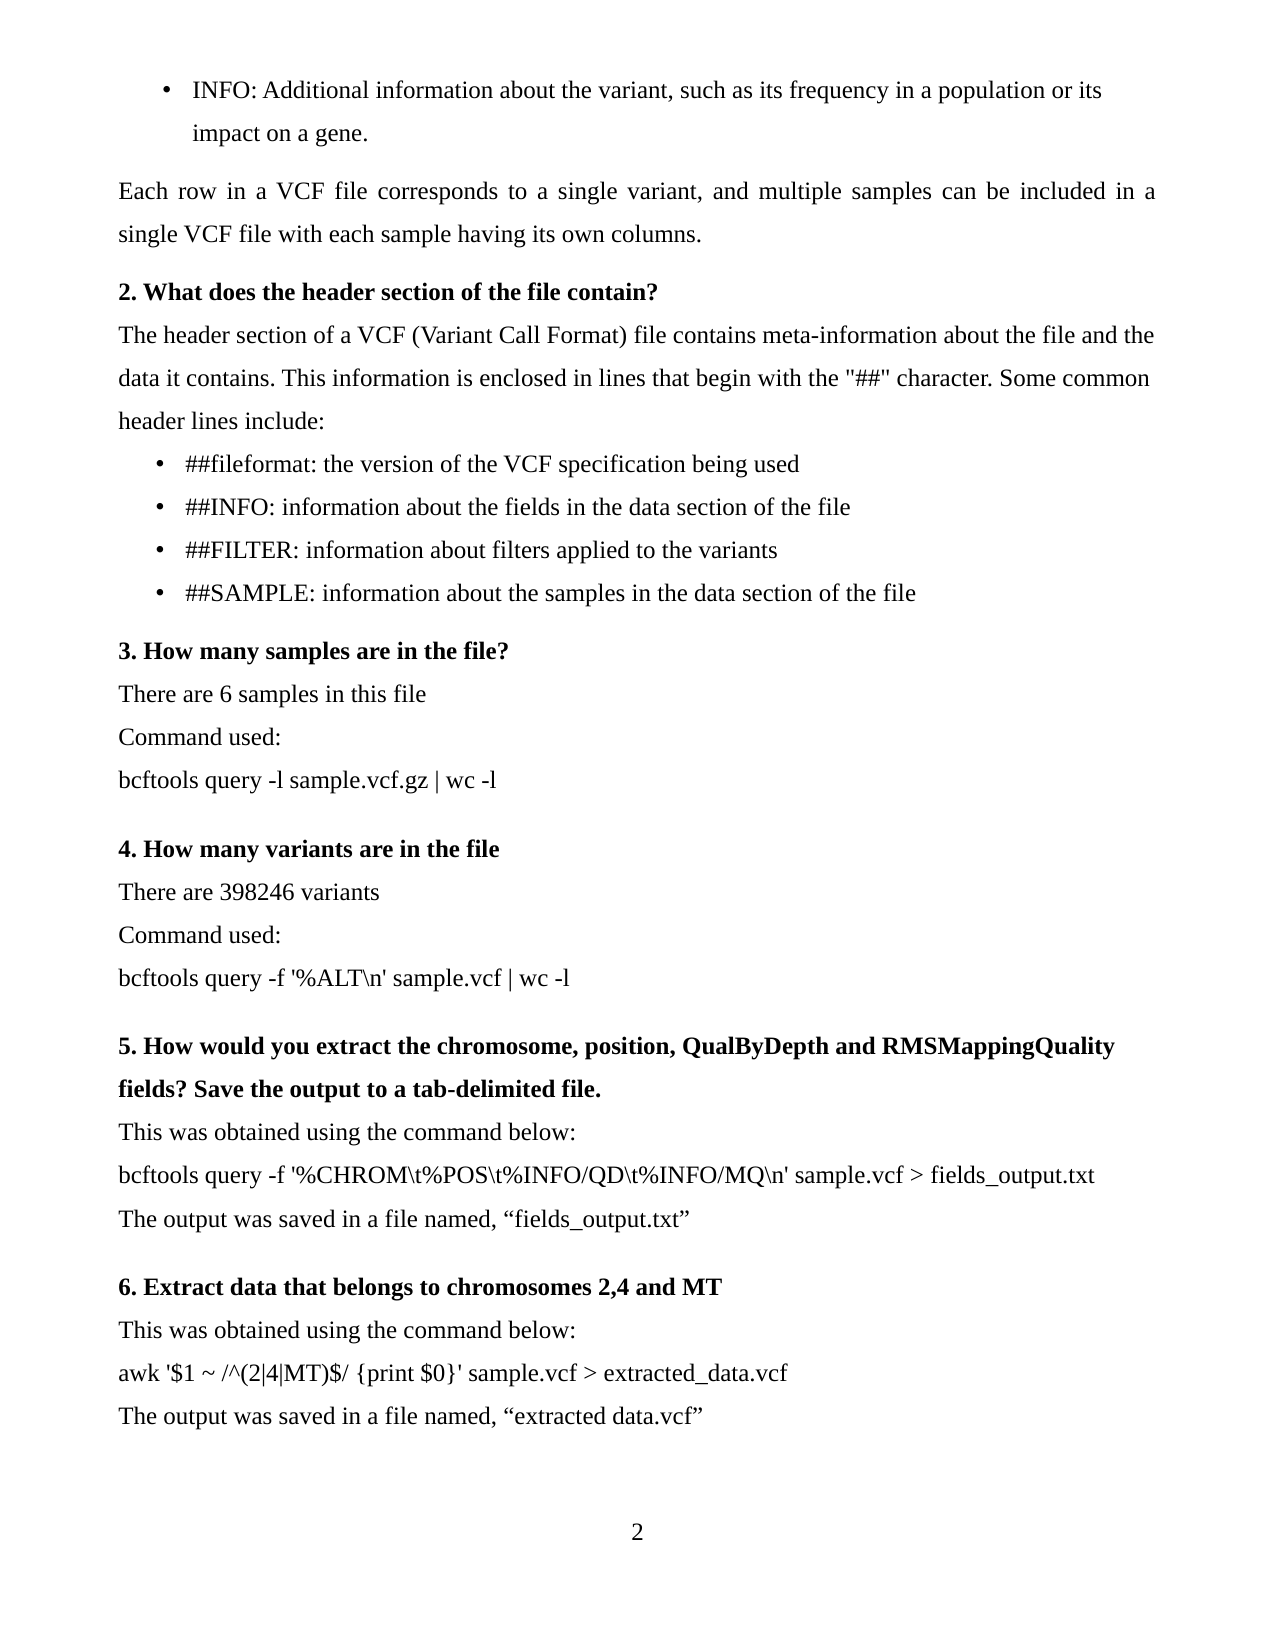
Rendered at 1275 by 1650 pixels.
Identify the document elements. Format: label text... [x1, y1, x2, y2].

text 2. What does the header section of the file contain? [118, 277, 1157, 305]
text 5. How would you extract the chromosome, position, QualByDepth and RMSMappingQuality fields? Save the output to a tab-delimited file. [118, 1031, 1157, 1103]
text 6. Extract data that belongs to chromosomes 2,4 and MT [118, 1272, 1157, 1301]
list ##fileformat: the version of the VCF specification being used [156, 449, 1157, 478]
text There are 398246 variants [118, 877, 1157, 906]
text bcftools query -f '%ALT\n' sample.vcf | wc -l [118, 963, 1157, 992]
list ##INFO: information about the fields in the data section of the file [156, 492, 1157, 521]
text The output was saved in a file named, “extracted data.vcf” [118, 1401, 1157, 1430]
text Each row in a VCF file corresponds to a single variant, and multiple samples can be included in a single VCF file with each sample having its own columns. [118, 176, 1157, 248]
list ##FILTER: information about filters applied to the variants [156, 535, 1157, 564]
text The header section of a VCF (Variant Call Format) file contains meta-information about the file and the data it contains. This information is enclosed in lines that begin with the "##" character. Some common header lines include: [118, 320, 1157, 435]
text 4. How many variants are in the file [118, 834, 1157, 862]
text The output was saved in a file named, “fields_output.txt” [118, 1204, 1157, 1232]
text bcftools query -l sample.vcf.gz | wc -l [118, 766, 1157, 794]
text Command used: [118, 920, 1157, 949]
text This was obtained using the command below: [118, 1315, 1157, 1344]
list ##SAMPLE: information about the samples in the data section of the file [156, 578, 1157, 607]
text 3. How many samples are in the file? [118, 636, 1157, 665]
text There are 6 samples in this file [118, 679, 1157, 708]
text bcftools query -f '%CHROM\t%POS\t%INFO/QD\t%INFO/MQ\n' sample.vcf > fields_output.txt [118, 1161, 1157, 1189]
list INFO: Additional information about the variant, such as its frequency in a population or its impact on a gene. [162, 75, 1157, 147]
text awk '$1 ~ /^(2|4|MT)$/ {print $0}' sample.vcf > extracted_data.vcf [118, 1358, 1157, 1387]
text Command used: [118, 722, 1157, 751]
text This was obtained using the command below: [118, 1117, 1157, 1146]
